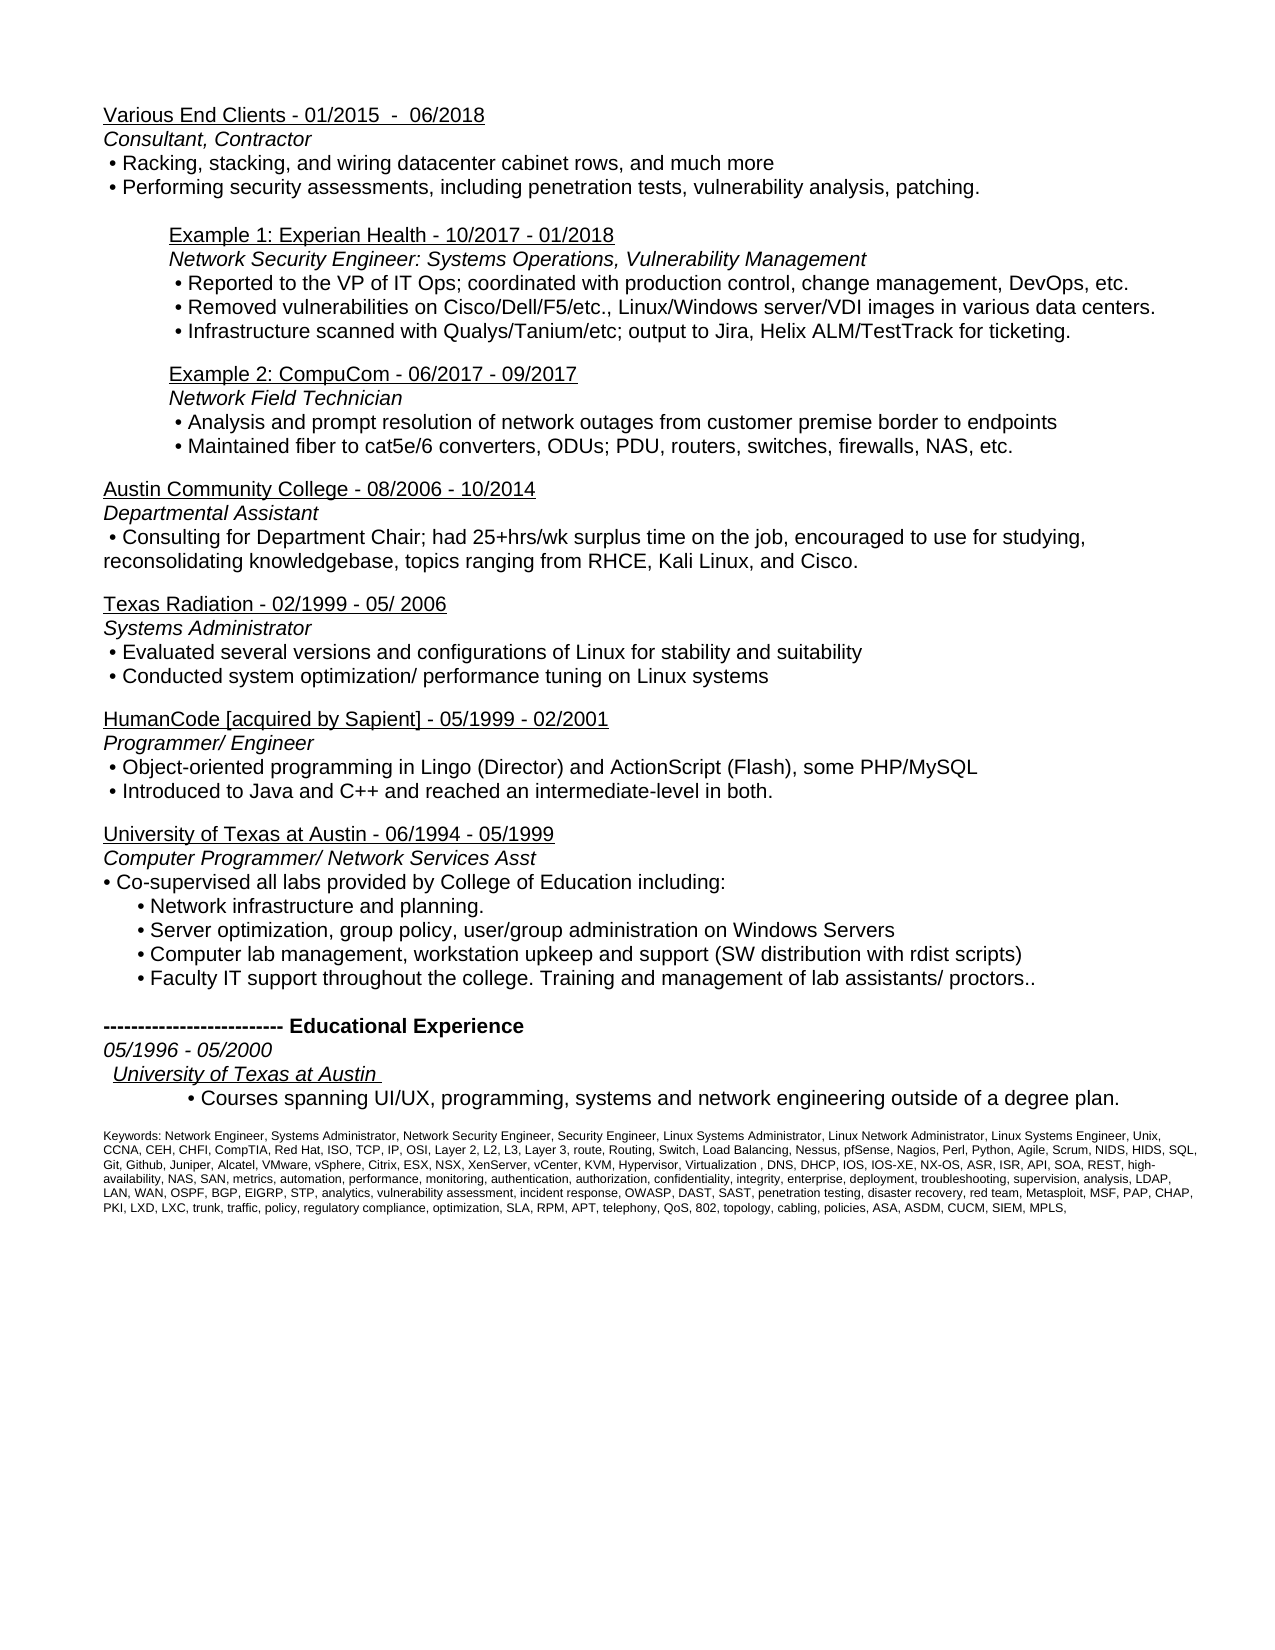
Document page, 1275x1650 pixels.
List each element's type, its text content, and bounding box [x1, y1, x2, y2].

text • Object-oriented programming in Lingo (Director) and ActionScript (Flash), some PHP/MySQL [103, 755, 1200, 779]
text • Consulting for Department Chair; had 25+hrs/wk surplus time on the job, encouraged to use for studying, reconsolidating knowledgebase, topics ranging from RHCE, Kali Linux, and Cisco. [103, 525, 1200, 573]
text Austin Community College - 08/2006 - 10/2014 [103, 477, 1200, 501]
text • Performing security assessments, including penetration tests, vulnerability analysis, patching. [103, 175, 1200, 199]
text • Server optimization, group policy, user/group administration on Windows Servers [103, 918, 1200, 942]
text 05/1996 - 05/2000 [103, 1037, 1200, 1061]
text • Reported to the VP of IT Ops; coordinated with production control, change management, DevOps, etc. [169, 271, 1200, 295]
text • Co-supervised all labs provided by College of Education including: [103, 870, 1200, 894]
text Example 2: CompuCom - 06/2017 - 09/2017 [169, 362, 1200, 386]
text Systems Administrator [103, 616, 1200, 640]
text • Conducted system optimization/ performance tuning on Linux systems [103, 664, 1200, 688]
text • Evaluated several versions and configurations of Linux for stability and suitability [103, 640, 1200, 664]
text Network Field Technician [169, 386, 1200, 410]
text Network Security Engineer: Systems Operations, Vulnerability Management [169, 247, 1200, 271]
text • Analysis and prompt resolution of network outages from customer premise border to endpoints [169, 410, 1200, 434]
text Programmer/ Engineer [103, 731, 1200, 755]
text Consultant, Contractor [103, 127, 1200, 151]
text Computer Programmer/ Network Services Asst [103, 846, 1200, 870]
text • Courses spanning UI/UX, programming, systems and network engineering outside of a degree plan. [112, 1085, 1200, 1109]
text • Faculty IT support throughout the college. Training and management of lab assistants/ proctors.. [103, 966, 1200, 989]
text University of Texas at Austin - 06/1994 - 05/1999 [103, 822, 1200, 846]
text HumanCode [acquired by Sapient] - 05/1999 - 02/2001 [103, 707, 1200, 731]
text -------------------------- Educational Experience [103, 1013, 1200, 1037]
text Keywords: Network Engineer, Systems Administrator, Network Security Engineer, Security Engineer, Linux Systems Administrator, Linux Network Administrator, Linux Systems Engineer, Unix, CCNA, CEH, CHFI, CompTIA, Red Hat, ISO, TCP, IP, OSI, Layer 2, L2, L3, Layer 3, route, Routing, Switch, Load Balancing, Nessus, pfSense, Nagios, Perl, Python, Agile, Scrum, NIDS, HIDS, SQL, Git, Github, Juniper, Alcatel, VMware, vSphere, Citrix, ESX, NSX, XenServer, vCenter, KVM, Hypervisor, Virtualization , DNS, DHCP, IOS, IOS-XE, NX-OS, ASR, ISR, API, SOA, REST, high-availability, NAS, SAN, metrics, automation, performance, monitoring, authentication, authorization, confidentiality, integrity, enterprise, deployment, troubleshooting, supervision, analysis, LDAP, LAN, WAN, OSPF, BGP, EIGRP, STP, analytics, vulnerability assessment, incident response, OWASP, DAST, SAST, penetration testing, disaster recovery, red team, Metasploit, MSF, PAP, CHAP, PKI, LXD, LXC, trunk, traffic, policy, regulatory compliance, optimization, SLA, RPM, APT, telephony, QoS, 802, topology, cabling, policies, ASA, ASDM, CUCM, SIEM, MPLS, [103, 1128, 1200, 1215]
text Example 1: Experian Health - 10/2017 - 01/2018 [169, 223, 1200, 247]
text University of Texas at Austin [112, 1061, 1200, 1085]
text Departmental Assistant [103, 501, 1200, 525]
text • Infrastructure scanned with Qualys/Tanium/etc; output to Jira, Helix ALM/TestTrack for ticketing. [169, 319, 1200, 343]
text • Maintained fiber to cat5e/6 converters, ODUs; PDU, routers, switches, firewalls, NAS, etc. [169, 434, 1200, 458]
text Various End Clients - 01/2015 - 06/2018 [103, 103, 1200, 127]
text • Racking, stacking, and wiring datacenter cabinet rows, and much more [103, 151, 1200, 175]
text • Network infrastructure and planning. [103, 894, 1200, 918]
text • Introduced to Java and C++ and reached an intermediate-level in both. [103, 779, 1200, 803]
text Texas Radiation - 02/1999 - 05/ 2006 [103, 592, 1200, 616]
text • Removed vulnerabilities on Cisco/Dell/F5/etc., Linux/Windows server/VDI images in various data centers. [169, 295, 1200, 319]
text • Computer lab management, workstation upkeep and support (SW distribution with rdist scripts) [103, 942, 1200, 966]
